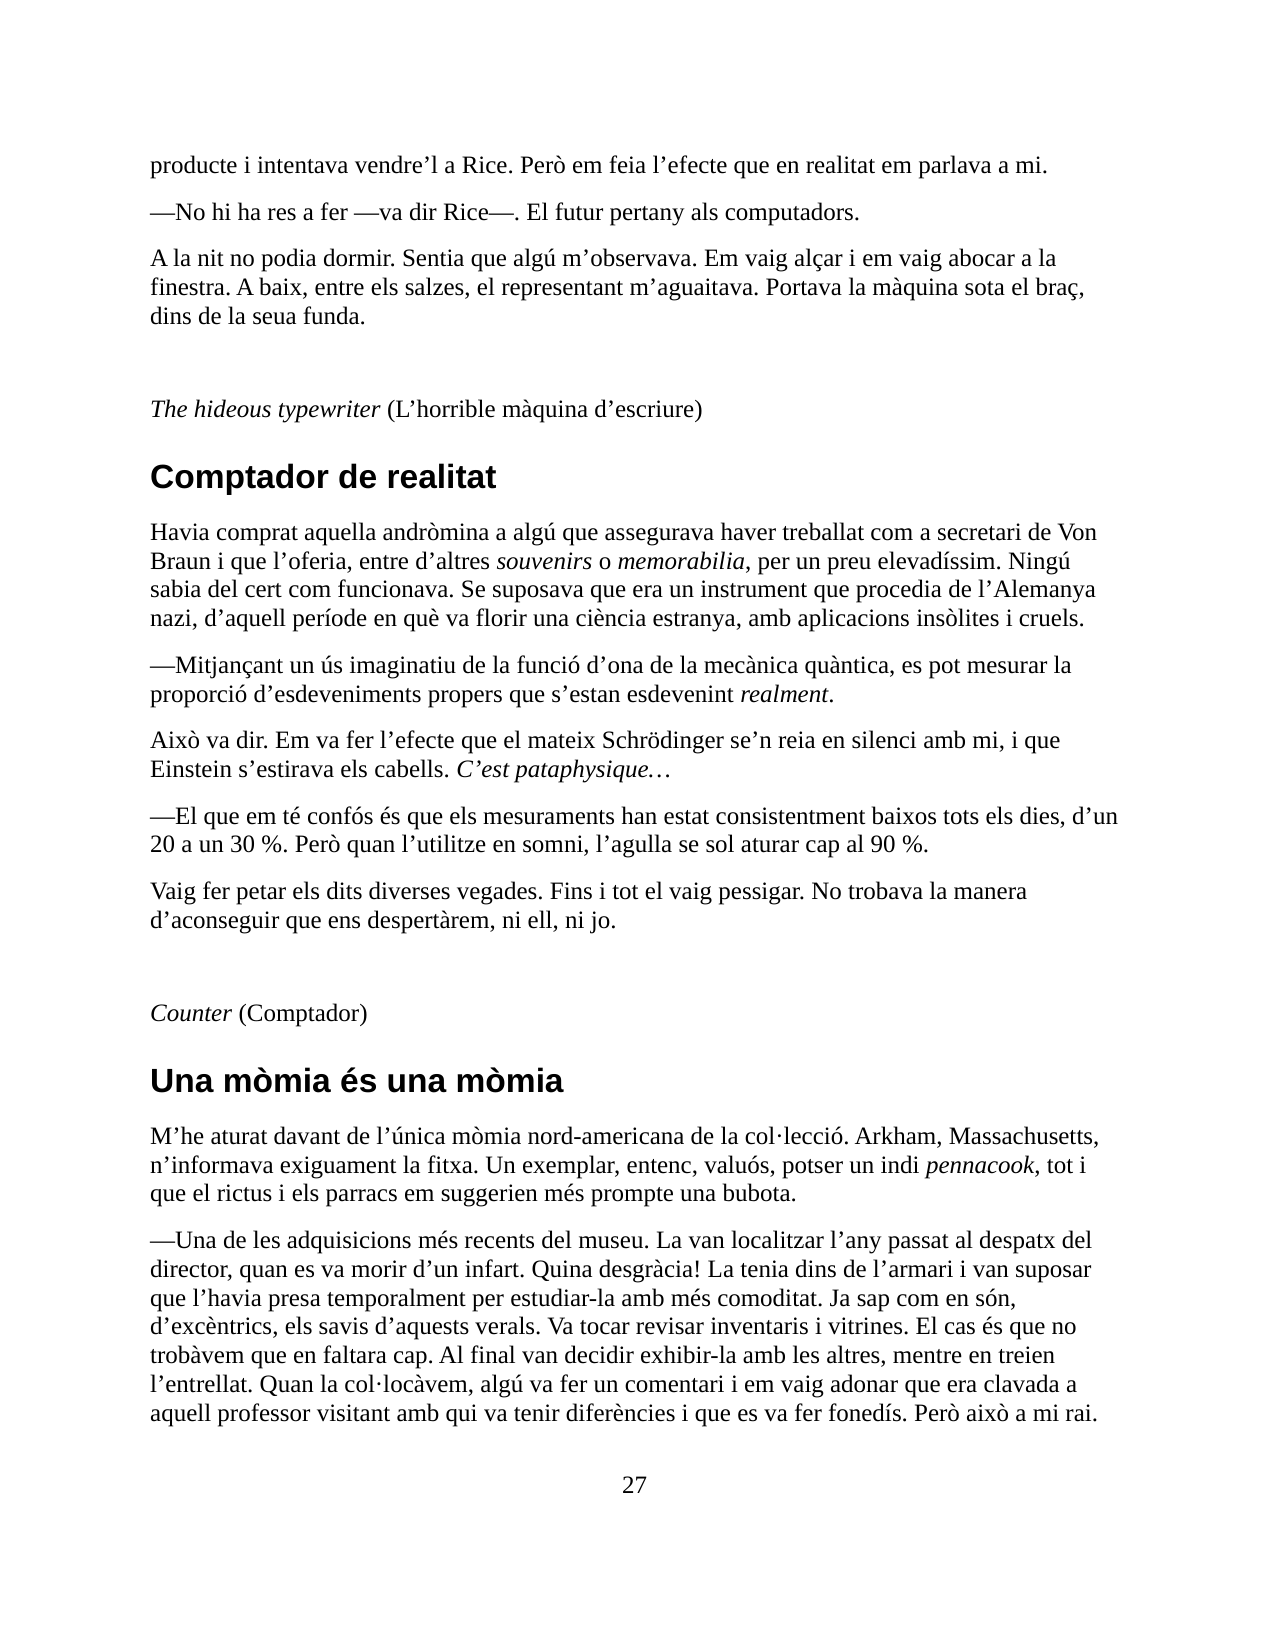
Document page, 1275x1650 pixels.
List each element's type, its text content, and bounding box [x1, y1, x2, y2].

text —Mitjançant un ús imaginatiu de la funció d’ona de la mecànica quàntica, es pot mesurar la proporció d’esdeveniments propers que s’estan esdevenint realment. [150, 650, 1125, 707]
text —No hi ha res a fer —va dir Rice—. El futur pertany als computadors. [150, 197, 1125, 225]
text A la nit no podia dormir. Sentia que algú m’observava. Em vaig alçar i em vaig abocar a la finestra. A baix, entre els salzes, el representant m’aguaitava. Portava la màquina sota el braç, dins de la seua funda. [150, 243, 1125, 329]
text —El que em té confós és que els mesuraments han estat consistentment baixos tots els dies, d’un 20 a un 30 %. Però quan l’utilitze en somni, l’agulla se sol aturar cap al 90 %. [150, 801, 1125, 858]
text The hideous typewriter (L’horrible màquina d’escriure) [150, 394, 1125, 423]
text producte i intentava vendre’l a Rice. Però em feia l’efecte que en realitat em parlava a mi. [150, 150, 1125, 179]
subtitle Comptador de realitat [150, 457, 1125, 496]
text Això va dir. Em va fer l’efecte que el mateix Schrödinger se’n reia en silenci amb mi, i que Einstein s’estirava els cabells. C’est pataphysique… [150, 725, 1125, 783]
text M’he aturat davant de l’única mòmia nord-americana de la col·lecció. Arkham, Massachusetts, n’informava exiguament la fitxa. Un exemplar, entenc, valuós, potser un indi pennacook, tot i que el rictus i els parracs em suggerien més prompte una bubota. [150, 1121, 1125, 1207]
text Vaig fer petar els dits diverses vegades. Fins i tot el vaig pessigar. No trobava la manera d’aconseguir que ens despertàrem, ni ell, ni jo. [150, 876, 1125, 934]
text Counter (Comptador) [150, 998, 1125, 1027]
text —Una de les adquisicions més recents del museu. La van localitzar l’any passat al despatx del director, quan es va morir d’un infart. Quina desgràcia! La tenia dins de l’armari i van suposar que l’havia presa temporalment per estudiar-la amb més comoditat. Ja sap com en són, d’excèntrics, els savis d’aquests verals. Va tocar revisar inventaris i vitrines. El cas és que no trobàvem que en faltara cap. Al final van decidir exhibir-la amb les altres, mentre en treien l’entrellat. Quan la col·locàvem, algú va fer un comentari i em vaig adonar que era clavada a aquell professor visitant amb qui va tenir diferències i que es va fer fonedís. Però això a mi rai. [150, 1225, 1125, 1426]
text Havia comprat aquella andròmina a algú que assegurava haver treballat com a secretari de Von Braun i que l’oferia, entre d’altres souvenirs o memorabilia, per un preu elevadíssim. Ningú sabia del cert com funcionava. Se suposava que era un instrument que procedia de l’Alemanya nazi, d’aquell període en què va florir una ciència estranya, amb aplicacions insòlites i cruels. [150, 517, 1125, 632]
subtitle Una mòmia és una mòmia [150, 1061, 1125, 1099]
